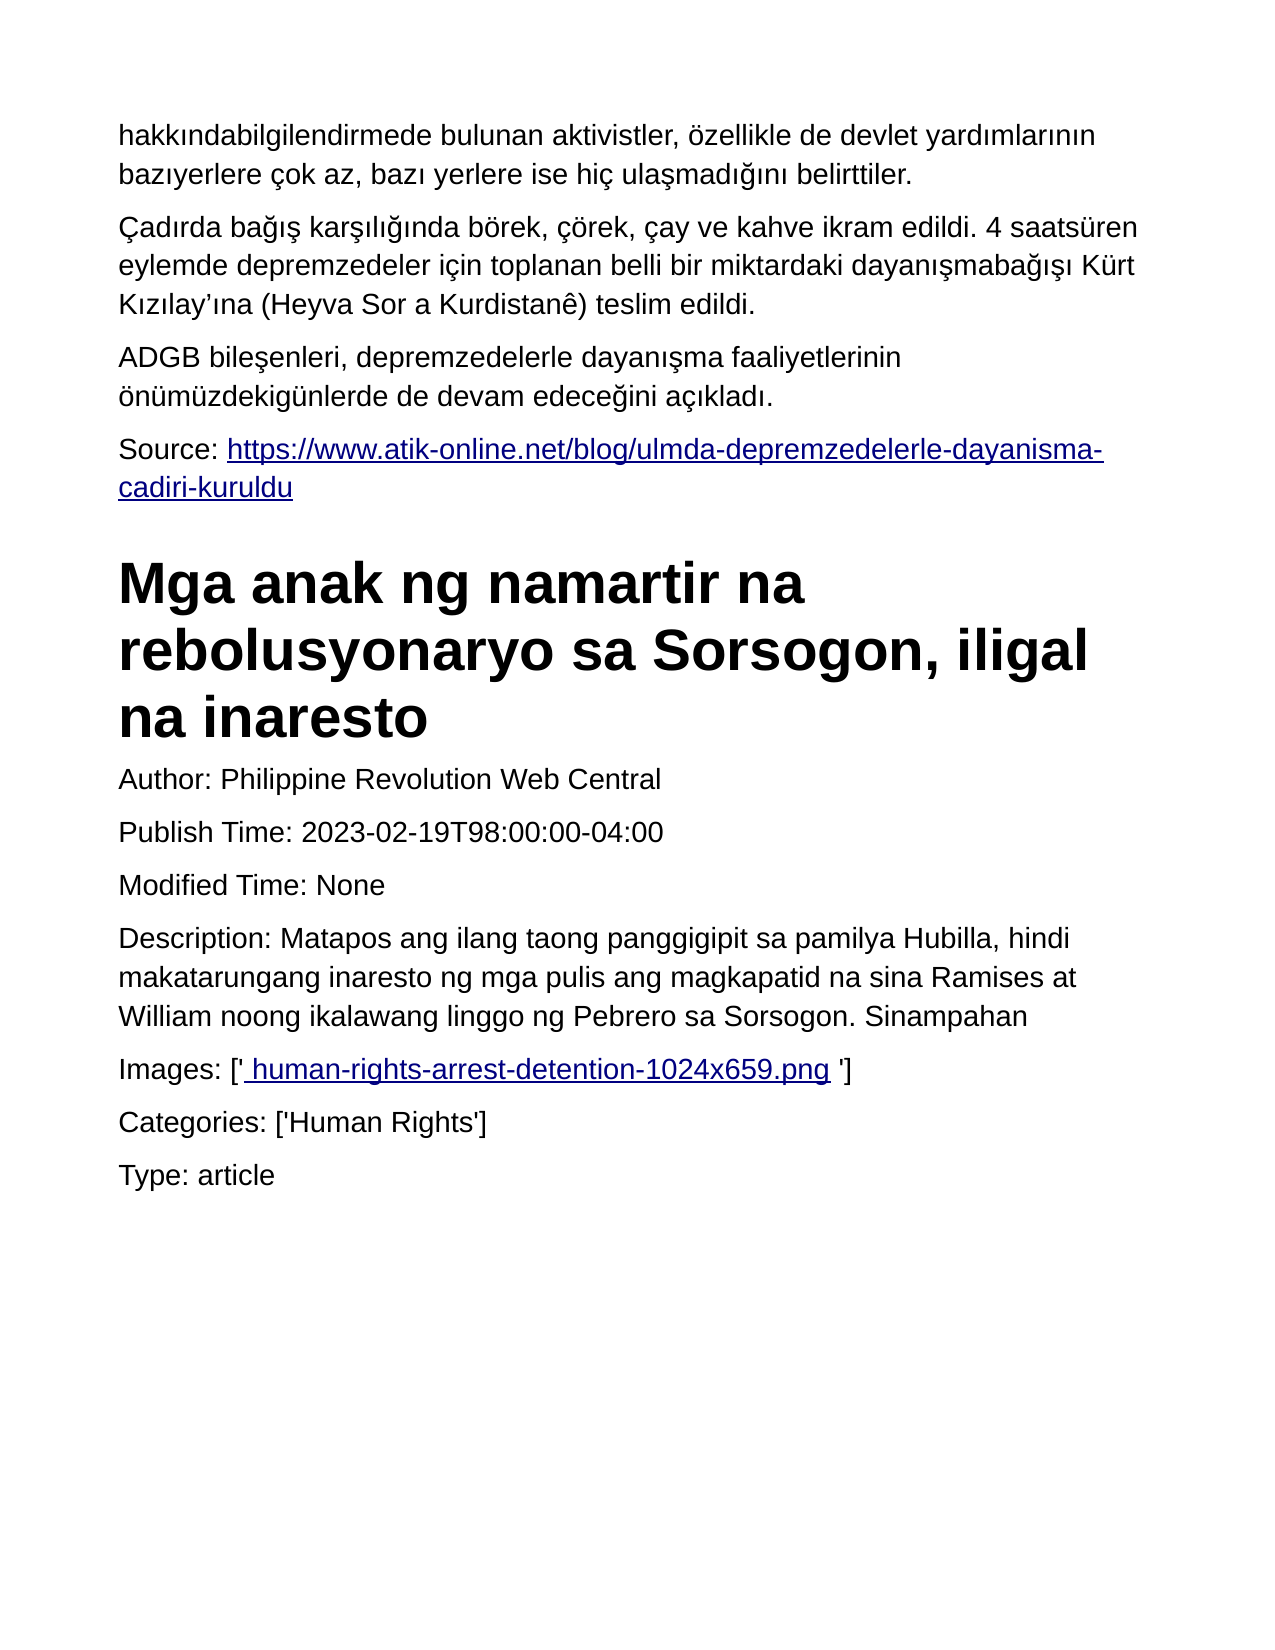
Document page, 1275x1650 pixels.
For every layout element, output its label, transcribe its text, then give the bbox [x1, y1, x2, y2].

text Description: Matapos ang ilang taong panggigipit sa pamilya Hubilla, hindi makatarungang inaresto ng mga pulis ang magkapatid na sina Ramises at William noong ikalawang linggo ng Pebrero sa Sorsogon. Sinampahan [118, 921, 1157, 1032]
text Type: article [118, 1158, 1157, 1191]
text Publish Time: 2023-02-19T98:00:00-04:00 [118, 815, 1157, 849]
text hakkındabilgilendirmede bulunan aktivistler, özellikle de devlet yardımlarının bazıyerlere çok az, bazı yerlere ise hiç ulaşmadığını belirttiler. [118, 118, 1157, 190]
text Images: [' human-rights-arrest-detention-1024x659.png '] [118, 1052, 1157, 1085]
text Categories: ['Human Rights'] [118, 1105, 1157, 1138]
text Modified Time: None [118, 868, 1157, 902]
text ADGB bileşenleri, depremzedelerle dayanışma faaliyetlerinin önümüzdekigünlerde de devam edeceğini açıkladı. [118, 340, 1157, 412]
text Source: https://www.atik-online.net/blog/ulmda-depremzedelerle-dayanisma-cadiri-kuruldu [118, 432, 1157, 504]
subtitle Mga anak ng namartir na rebolusyonaryo sa Sorsogon, iligal na inaresto [118, 548, 1157, 749]
text Author: Philippine Revolution Web Central [118, 762, 1157, 796]
text Çadırda bağış karşılığında börek, çörek, çay ve kahve ikram edildi. 4 saatsüren eylemde depremzedeler için toplanan belli bir miktardaki dayanışmabağışı Kürt Kızılay’ına (Heyva Sor a Kurdistanê) teslim edildi. [118, 210, 1157, 320]
